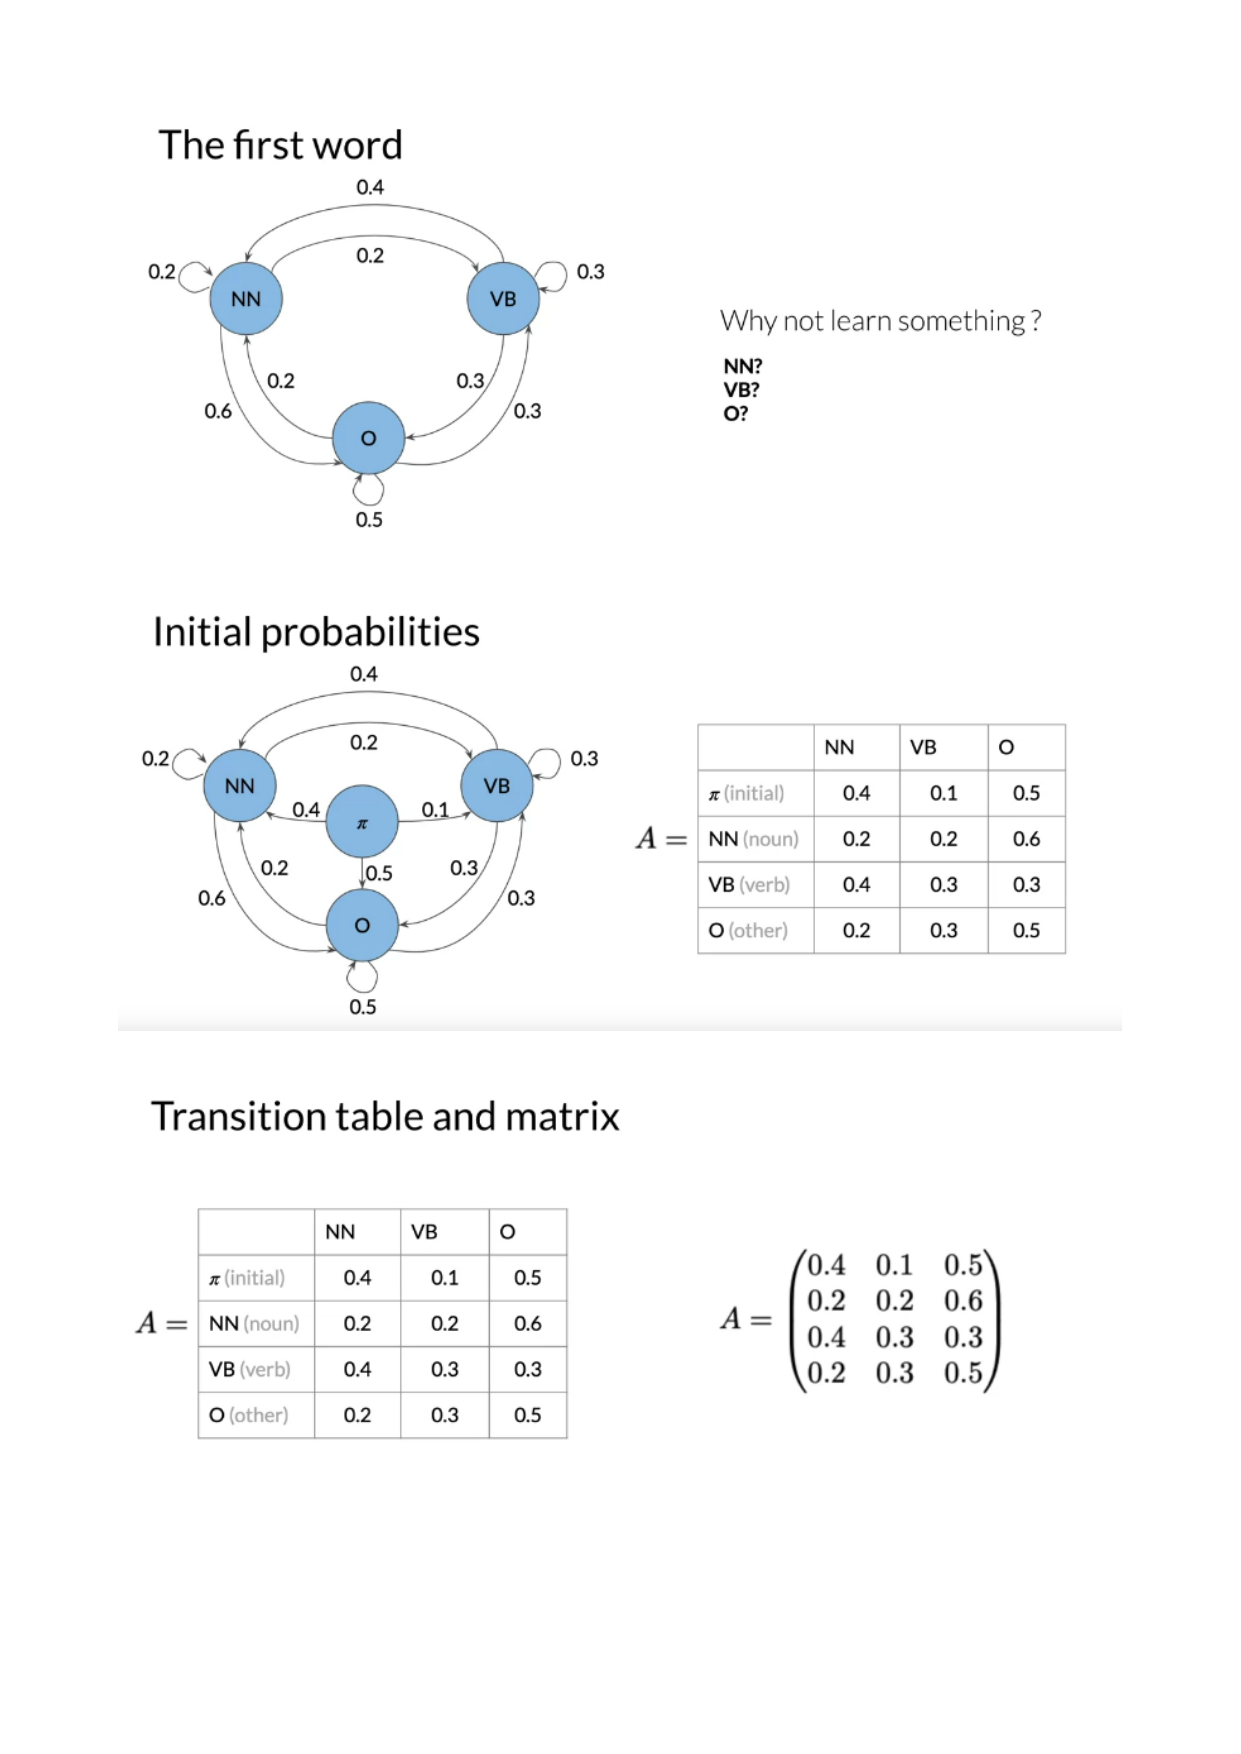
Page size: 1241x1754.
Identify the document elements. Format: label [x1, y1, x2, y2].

picture [118, 606, 1123, 1031]
picture [118, 118, 1123, 550]
picture [118, 1088, 1123, 1455]
